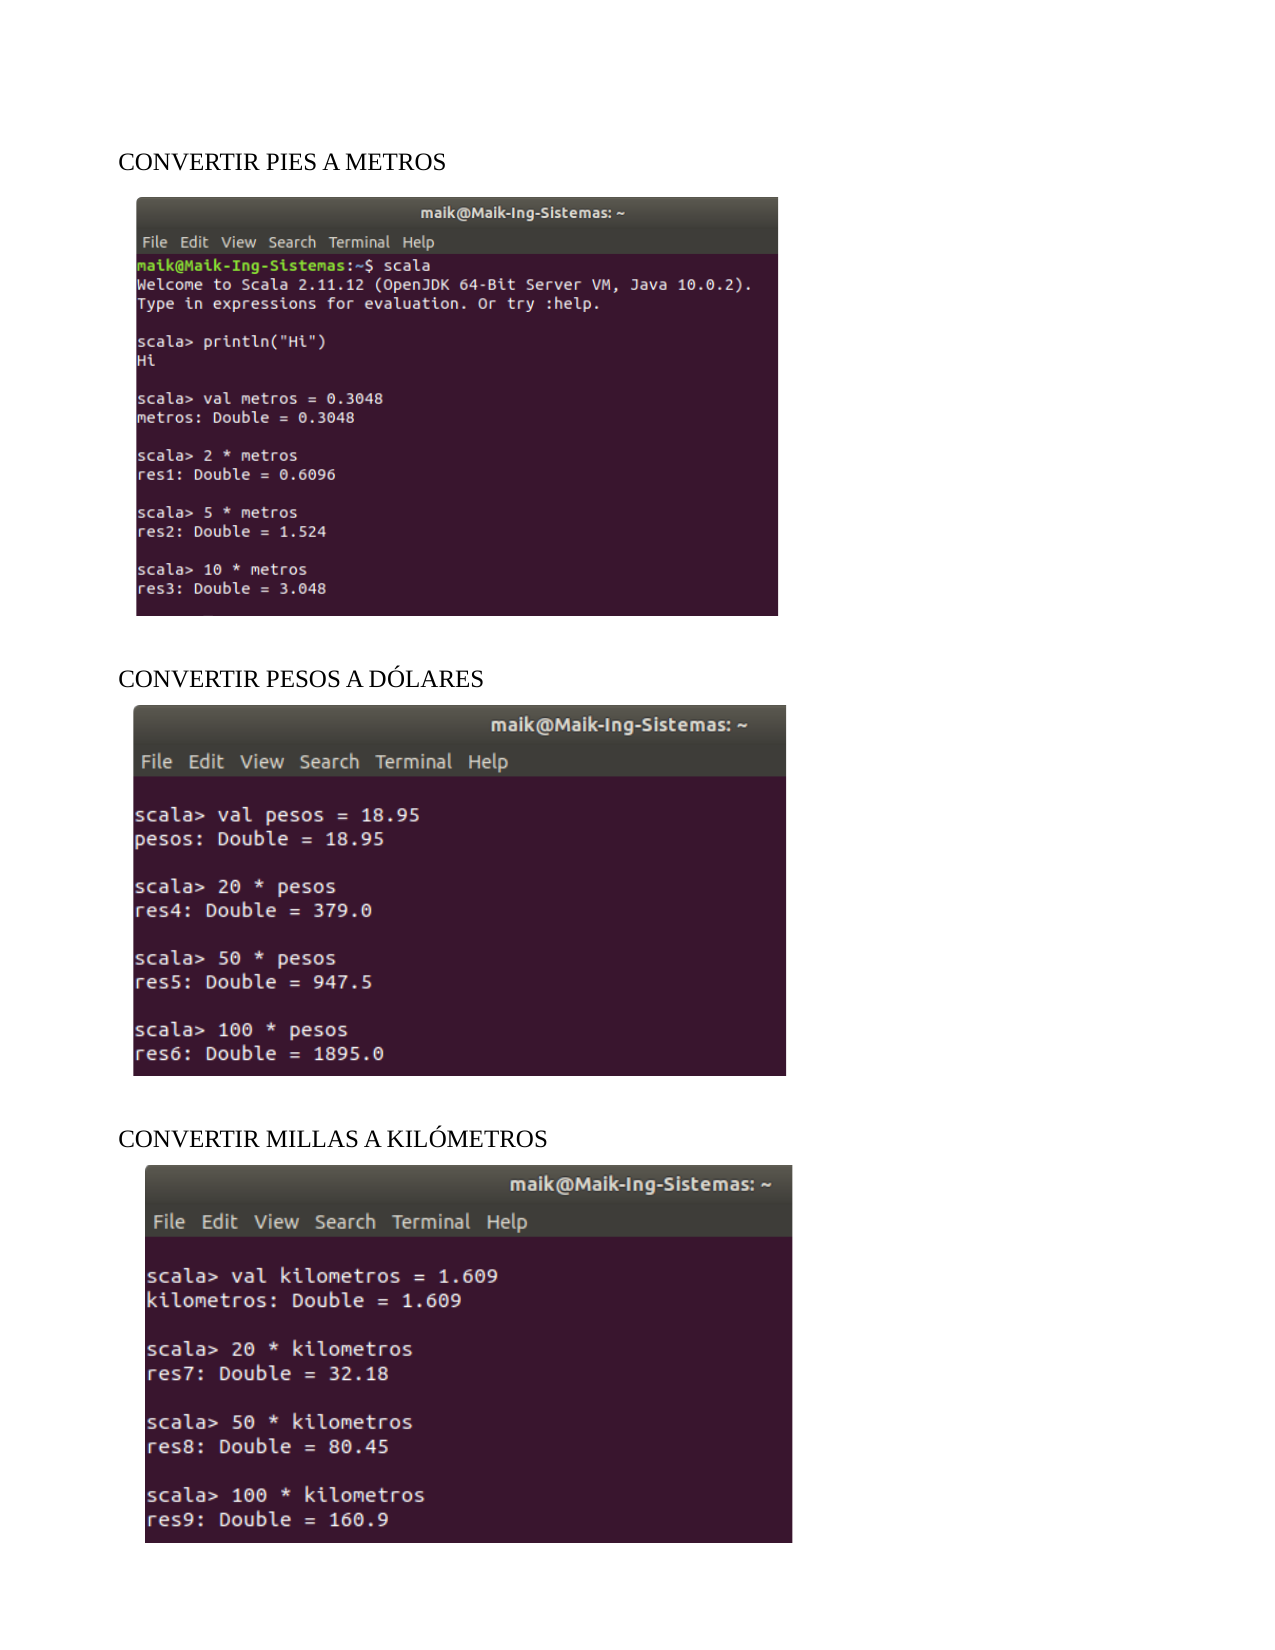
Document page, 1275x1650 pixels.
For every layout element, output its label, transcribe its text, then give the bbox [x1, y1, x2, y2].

picture [133, 705, 787, 1076]
picture [136, 197, 779, 616]
picture [145, 1165, 793, 1543]
text CONVERTIR PESOS A DÓLARES [118, 664, 1157, 693]
text CONVERTIR MILLAS A KILÓMETROS [118, 1124, 1157, 1153]
text CONVERTIR PIES A METROS [118, 147, 1157, 176]
